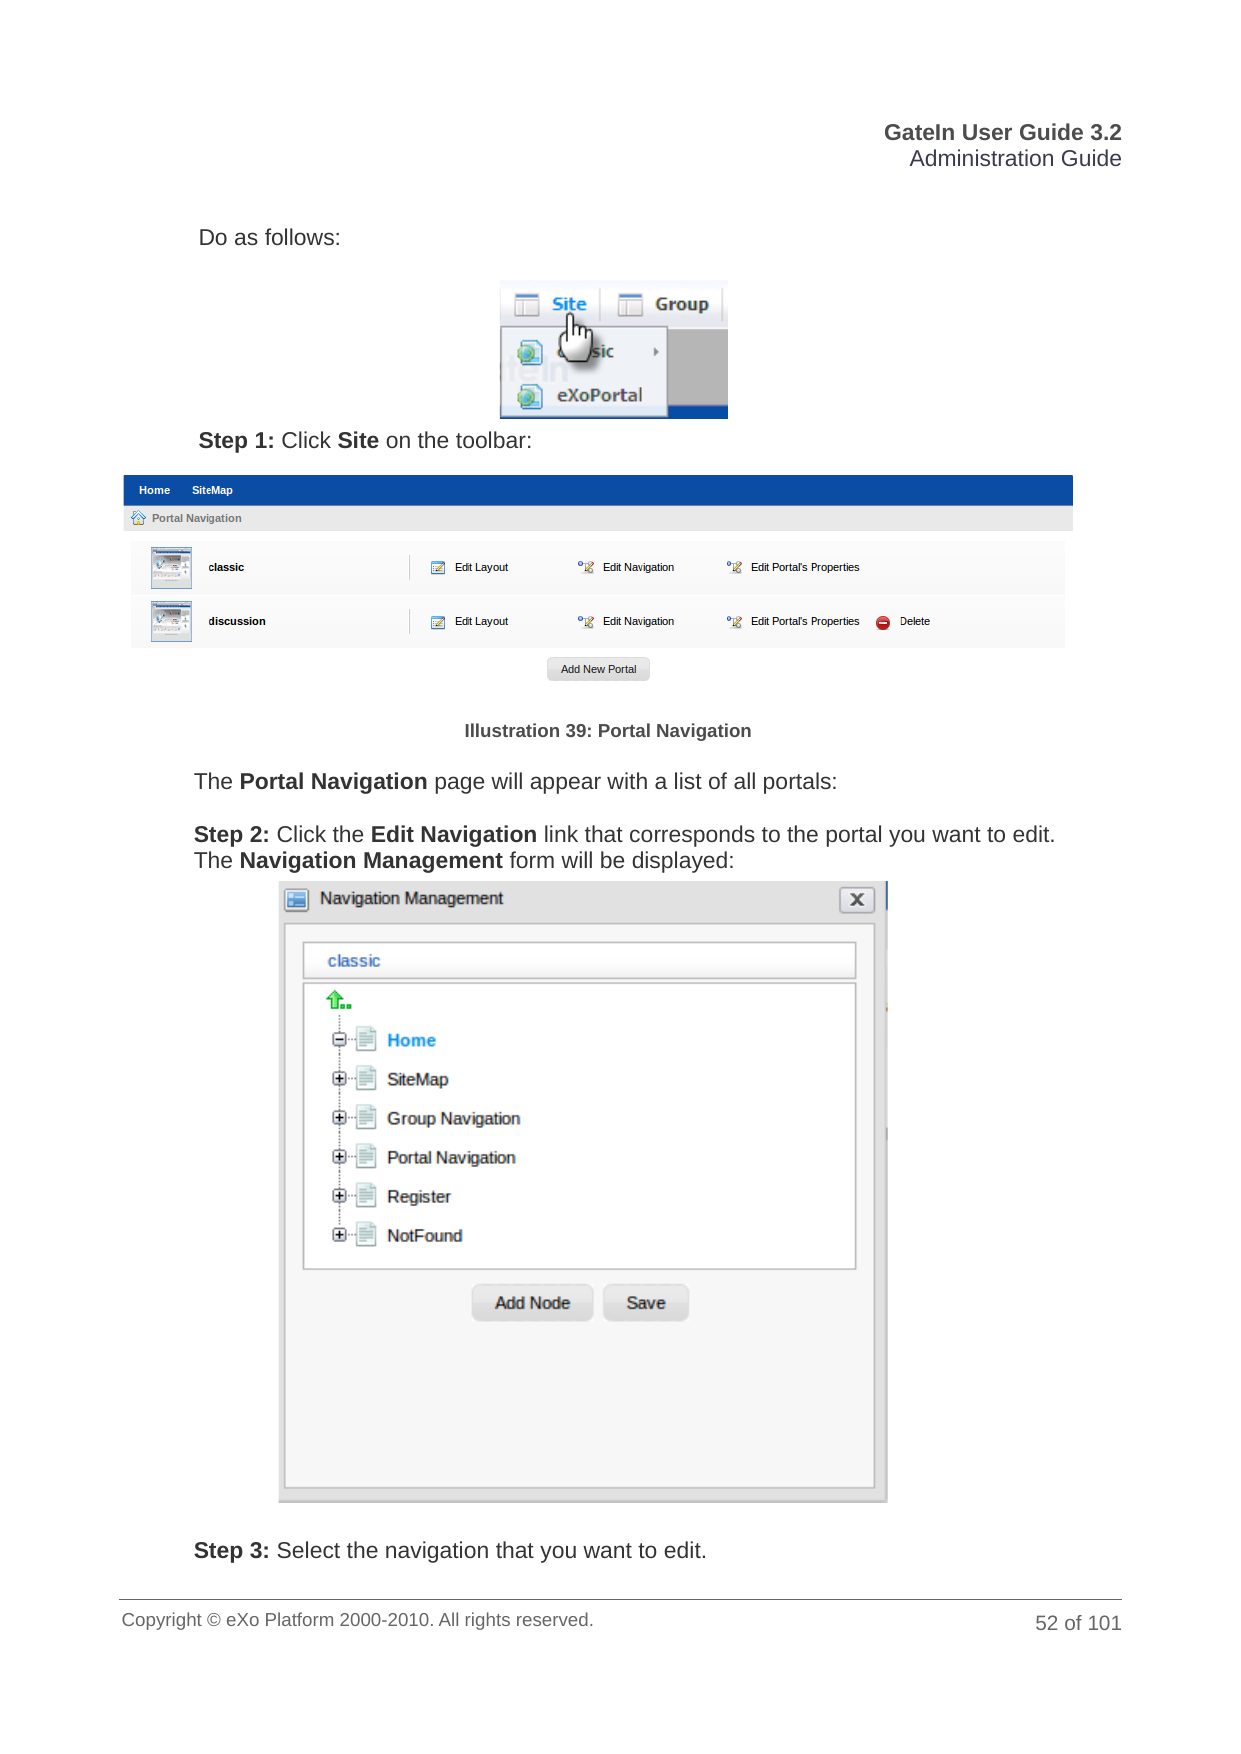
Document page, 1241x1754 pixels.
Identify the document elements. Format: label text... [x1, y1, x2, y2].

list The Navigation Management form will be displayed: [156, 847, 1122, 874]
list The Portal Navigation page will appear with a list of all portals: [156, 768, 1122, 794]
picture [499, 280, 728, 419]
picture [123, 475, 1073, 699]
list Do as follows: [161, 223, 1122, 250]
list Illustration 39: Portal Navigation [123, 551, 1092, 742]
list Step 2: Click the Edit Navigation link that corresponds to the portal you want to edit. [156, 821, 1122, 847]
picture [278, 881, 888, 1503]
list Step 3: Select the navigation that you want to edit. [156, 1537, 1122, 1563]
list Step 1: Click Site on the toolbar: [161, 269, 1122, 453]
